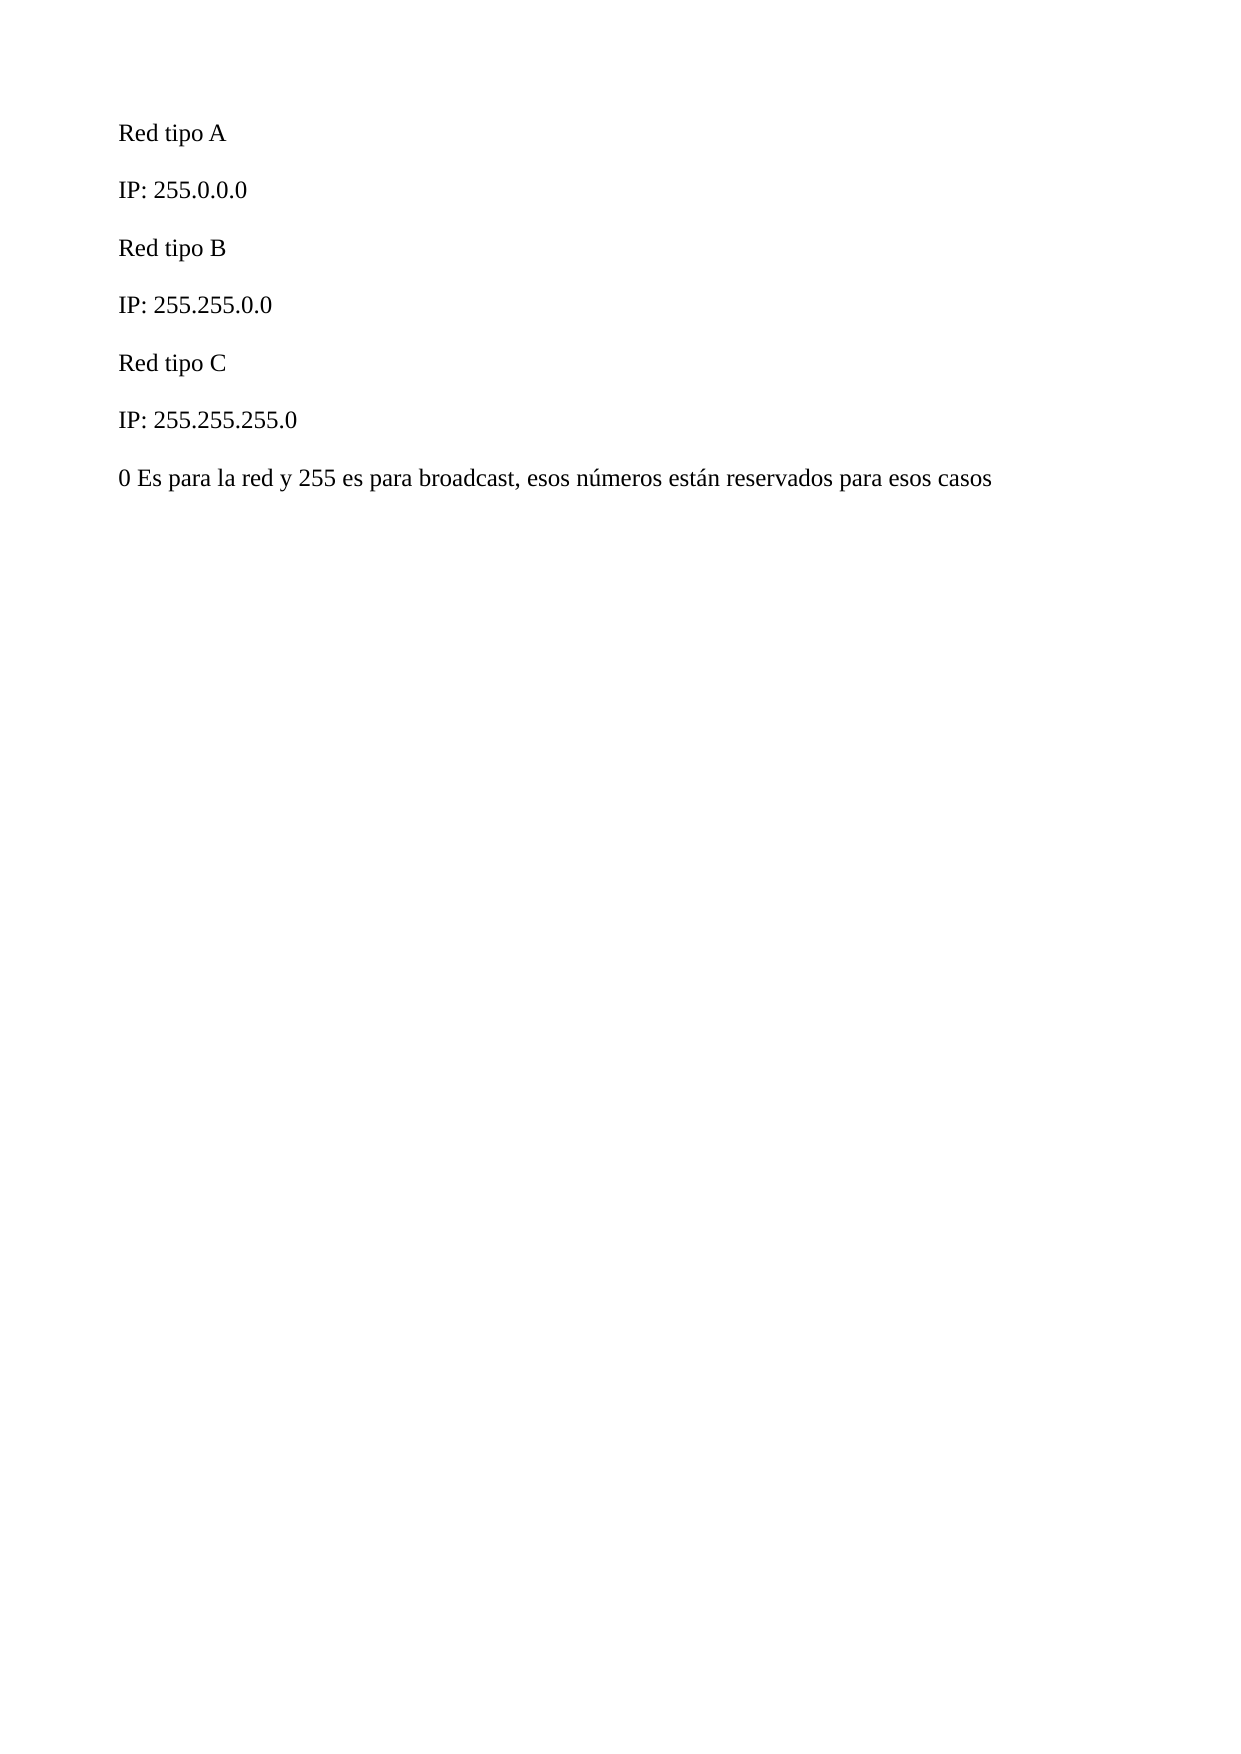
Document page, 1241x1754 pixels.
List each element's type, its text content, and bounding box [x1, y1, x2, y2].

text Red tipo A [118, 118, 1122, 147]
text IP: 255.255.0.0 [118, 291, 1122, 319]
text IP: 255.0.0.0 [118, 176, 1122, 204]
text 0 Es para la red y 255 es para broadcast, esos números están reservados para esos casos [118, 463, 1122, 492]
text Red tipo B [118, 233, 1122, 262]
text Red tipo C [118, 348, 1122, 377]
text IP: 255.255.255.0 [118, 406, 1122, 434]
